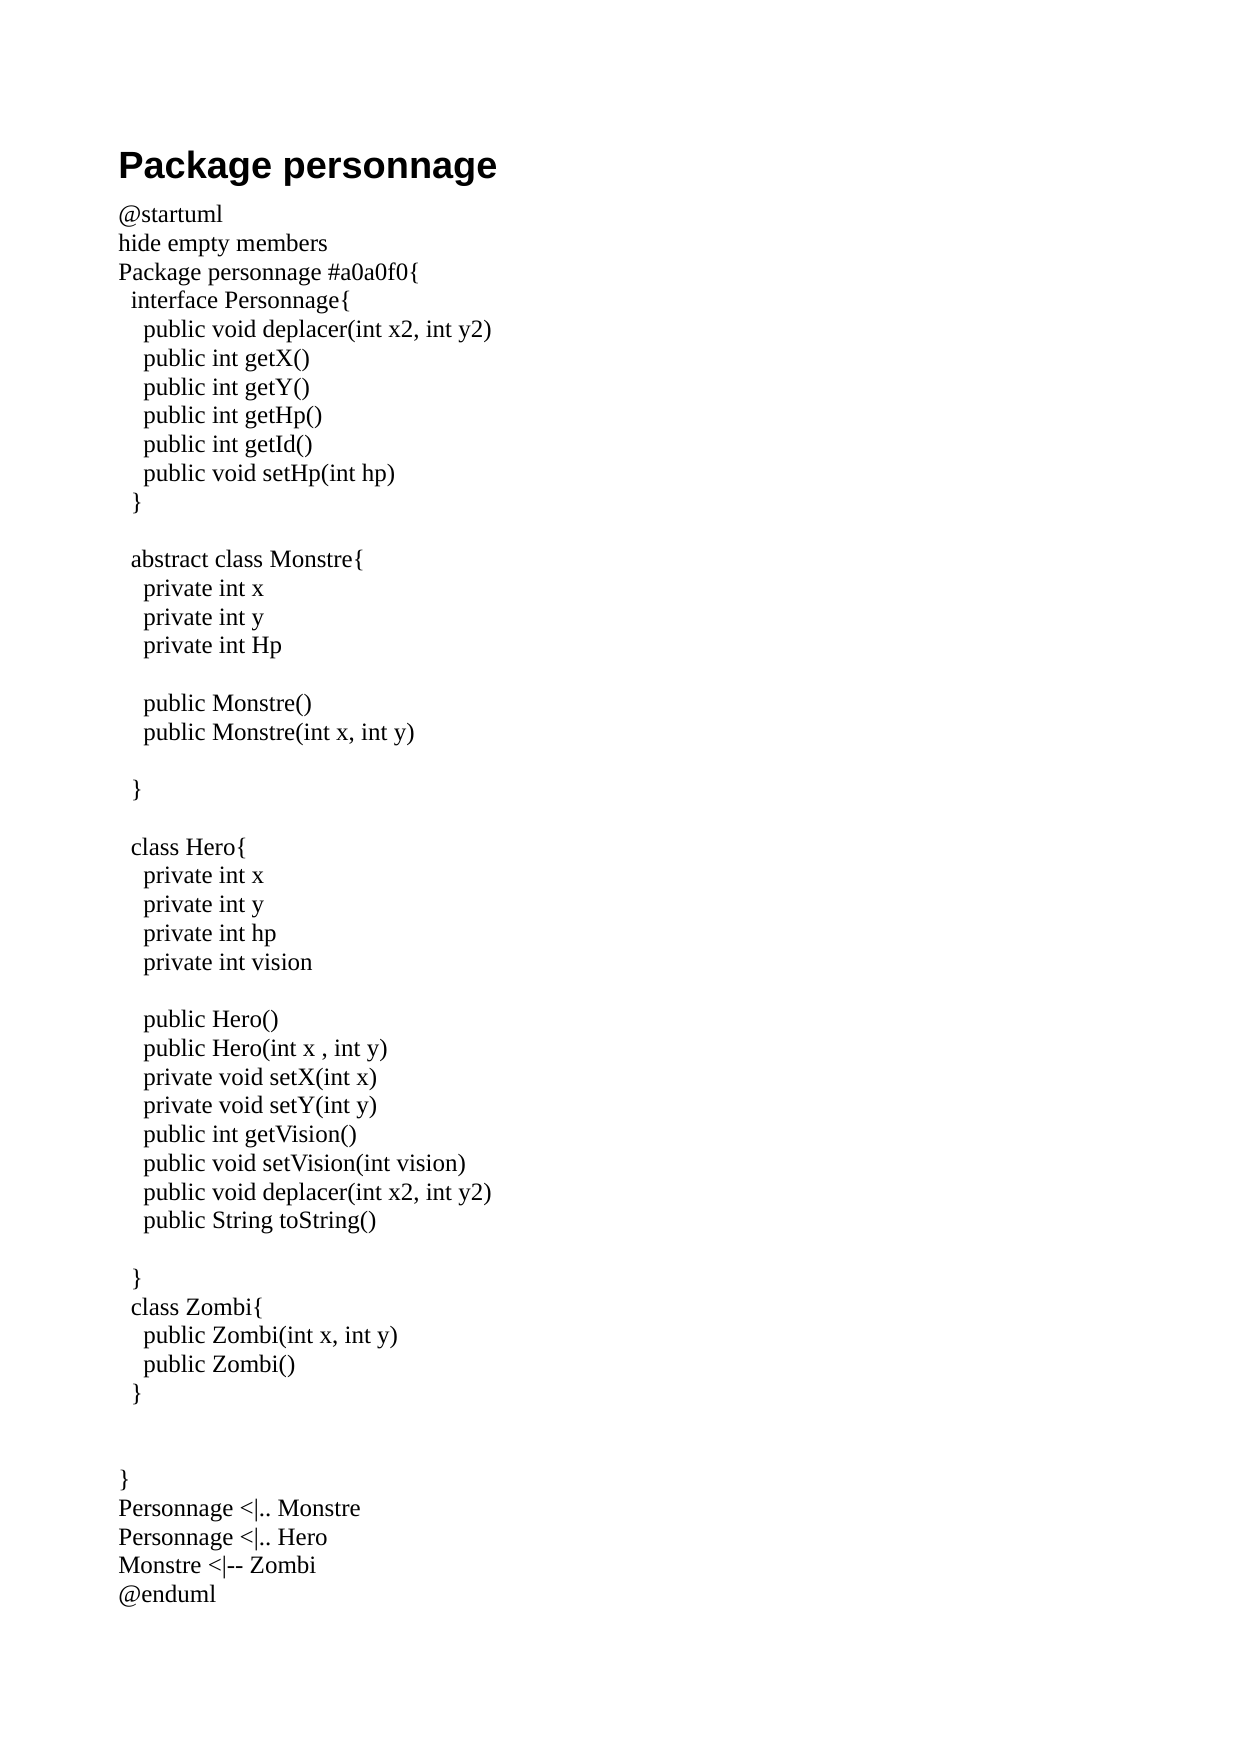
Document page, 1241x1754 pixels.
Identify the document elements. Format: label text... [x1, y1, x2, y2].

subtitle Package personnage [118, 143, 1122, 187]
text public Hero() [118, 1004, 1122, 1033]
text public int getVision() [118, 1119, 1122, 1148]
text private void setY(int y) [118, 1091, 1122, 1119]
text public Zombi(int x, int y) [118, 1321, 1122, 1349]
text } [118, 1263, 1122, 1292]
text } [118, 487, 1122, 516]
text Personnage <|.. Hero [118, 1522, 1122, 1551]
text public Zombi() [118, 1349, 1122, 1378]
text } [118, 774, 1122, 803]
text @startuml [118, 199, 1122, 228]
text private int x [118, 861, 1122, 889]
text public void setVision(int vision) [118, 1148, 1122, 1177]
text interface Personnage{ [118, 286, 1122, 314]
text Monstre <|-- Zombi [118, 1551, 1122, 1579]
text public Monstre(int x, int y) [118, 717, 1122, 746]
text Personnage <|.. Monstre [118, 1493, 1122, 1522]
text class Zombi{ [118, 1292, 1122, 1321]
text private int vision [118, 947, 1122, 976]
text class Hero{ [118, 832, 1122, 861]
text public String toString() [118, 1206, 1122, 1234]
text } [118, 1378, 1122, 1407]
text private int Hp [118, 631, 1122, 659]
text Package personnage #a0a0f0{ [118, 257, 1122, 286]
text hide empty members [118, 228, 1122, 257]
text private int x [118, 573, 1122, 602]
text private void setX(int x) [118, 1062, 1122, 1091]
text public int getHp() [118, 401, 1122, 429]
text public Monstre() [118, 688, 1122, 717]
text public int getX() [118, 343, 1122, 372]
text } [118, 1464, 1122, 1493]
text abstract class Monstre{ [118, 544, 1122, 573]
text public void deplacer(int x2, int y2) [118, 314, 1122, 343]
text public int getId() [118, 429, 1122, 458]
text public void setHp(int hp) [118, 458, 1122, 487]
text private int y [118, 602, 1122, 631]
text private int y [118, 889, 1122, 918]
text public void deplacer(int x2, int y2) [118, 1177, 1122, 1206]
text private int hp [118, 918, 1122, 947]
text public Hero(int x , int y) [118, 1033, 1122, 1062]
text public int getY() [118, 372, 1122, 401]
text @enduml [118, 1579, 1122, 1608]
